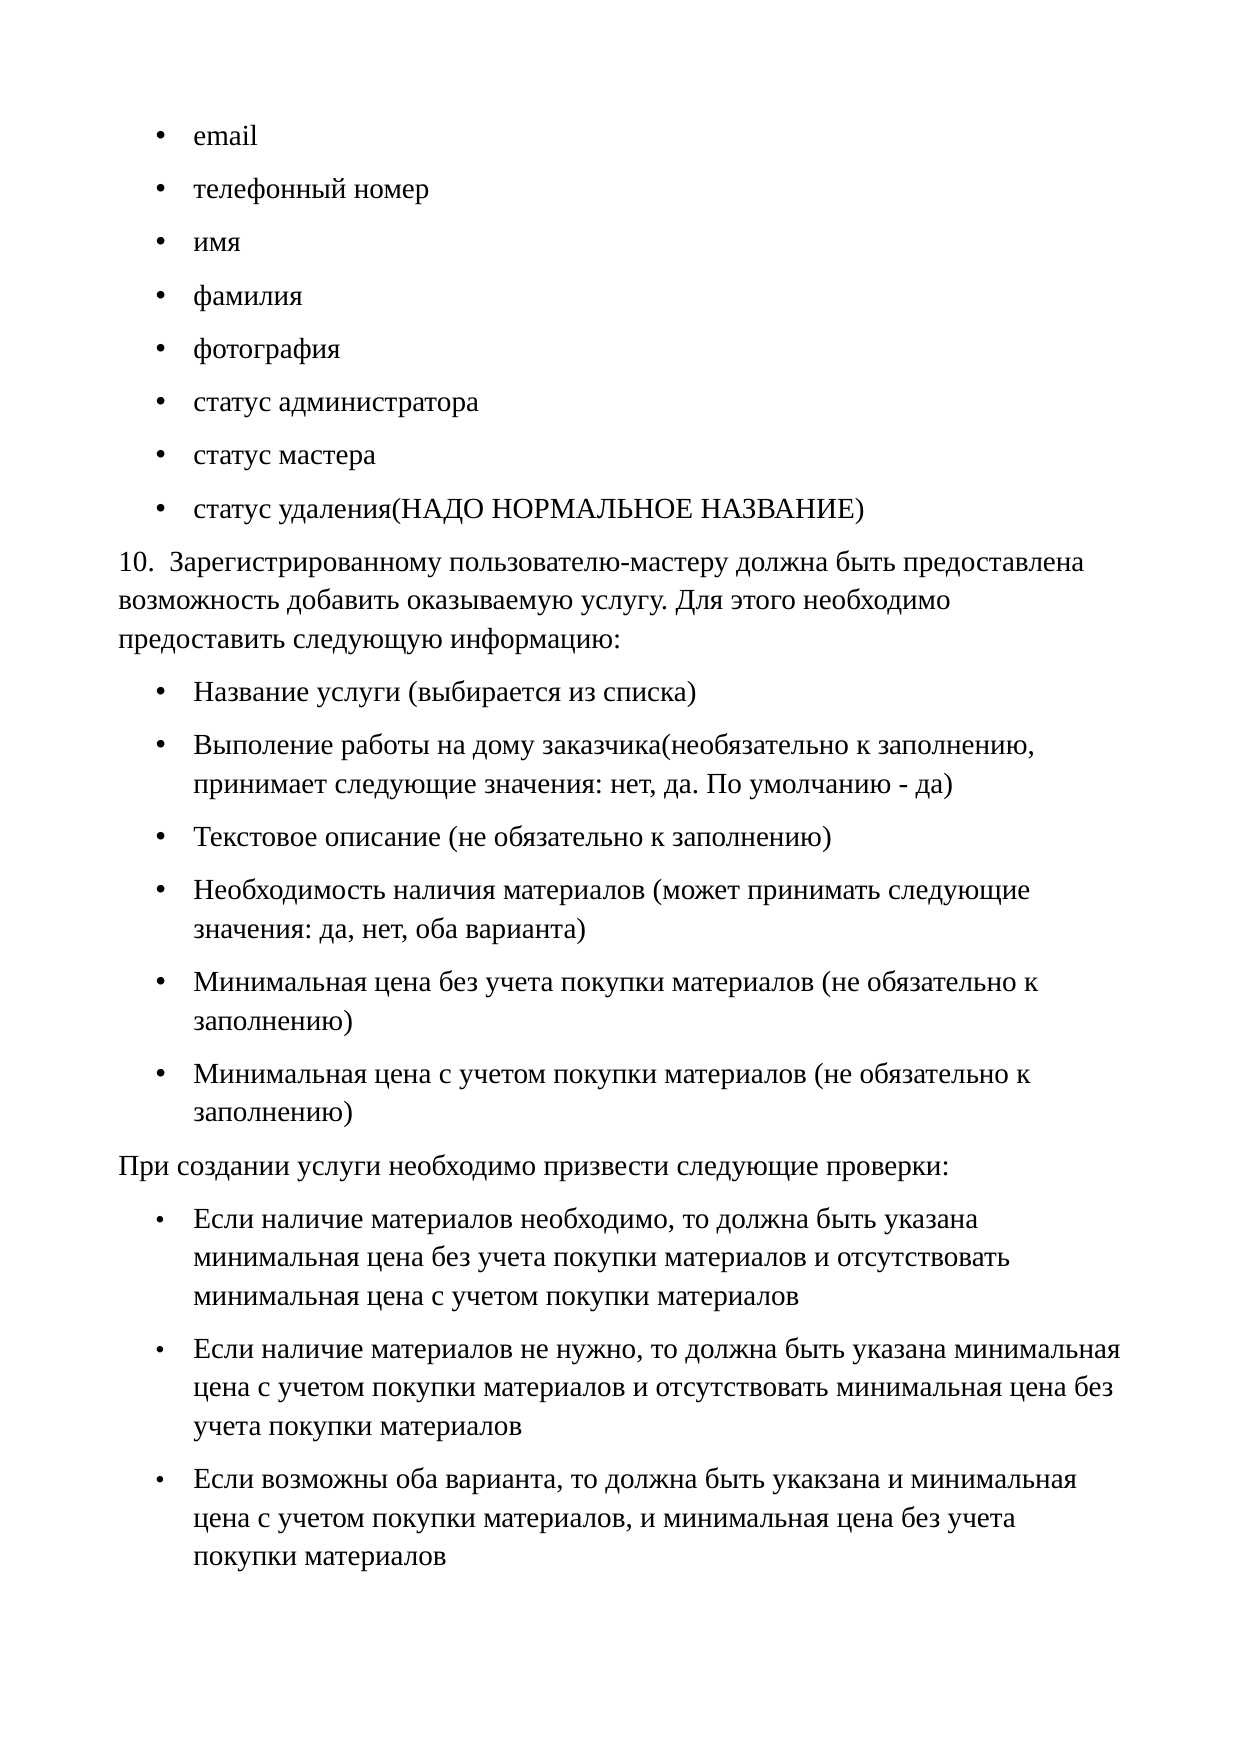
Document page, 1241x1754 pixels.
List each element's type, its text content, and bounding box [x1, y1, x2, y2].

list Выполение работы на дому заказчика(необязательно к заполнению, принимает следующие значения: нет, да. По умолчанию - да) [156, 727, 1122, 799]
list Текстовое описание (не обязательно к заполнению) [156, 819, 1122, 853]
list Необходимость наличия материалов (может принимать следующие значения: да, нет, оба варианта) [156, 872, 1122, 944]
list имя [156, 224, 1122, 258]
list Если наличие материалов не нужно, то должна быть указана минимальная цена с учетом покупки материалов и отсутствовать минимальная цена без учета покупки материалов [156, 1331, 1122, 1442]
list Если наличие материалов необходимо, то должна быть указана минимальная цена без учета покупки материалов и отсутствовать минимальная цена с учетом покупки материалов [156, 1201, 1122, 1311]
list статус администратора [156, 384, 1122, 418]
list статус мастера [156, 437, 1122, 471]
list статус удаления(НАДО НОРМАЛЬНОЕ НАЗВАНИЕ) [156, 491, 1122, 524]
list фотография [156, 331, 1122, 365]
list Название услуги (выбирается из списка) [156, 674, 1122, 708]
list телефонный номер [156, 171, 1122, 205]
list Если возможны оба варианта, то должна быть укакзана и минимальная цена с учетом покупки материалов, и минимальная цена без учета покупки материалов [156, 1461, 1122, 1572]
list фамилия [156, 278, 1122, 311]
list Минимальная цена с учетом покупки материалов (не обязательно к заполнению) [156, 1056, 1122, 1128]
text При создании услуги необходимо призвести следующие проверки: [118, 1148, 1122, 1181]
list email [156, 118, 1122, 152]
text 10. Зарегистрированному пользователю-мастеру должна быть предоставлена возможность добавить оказываемую услугу. Для этого необходимо предоставить следующую информацию: [118, 544, 1122, 654]
list Минимальная цена без учета покупки материалов (не обязательно к заполнению) [156, 964, 1122, 1036]
